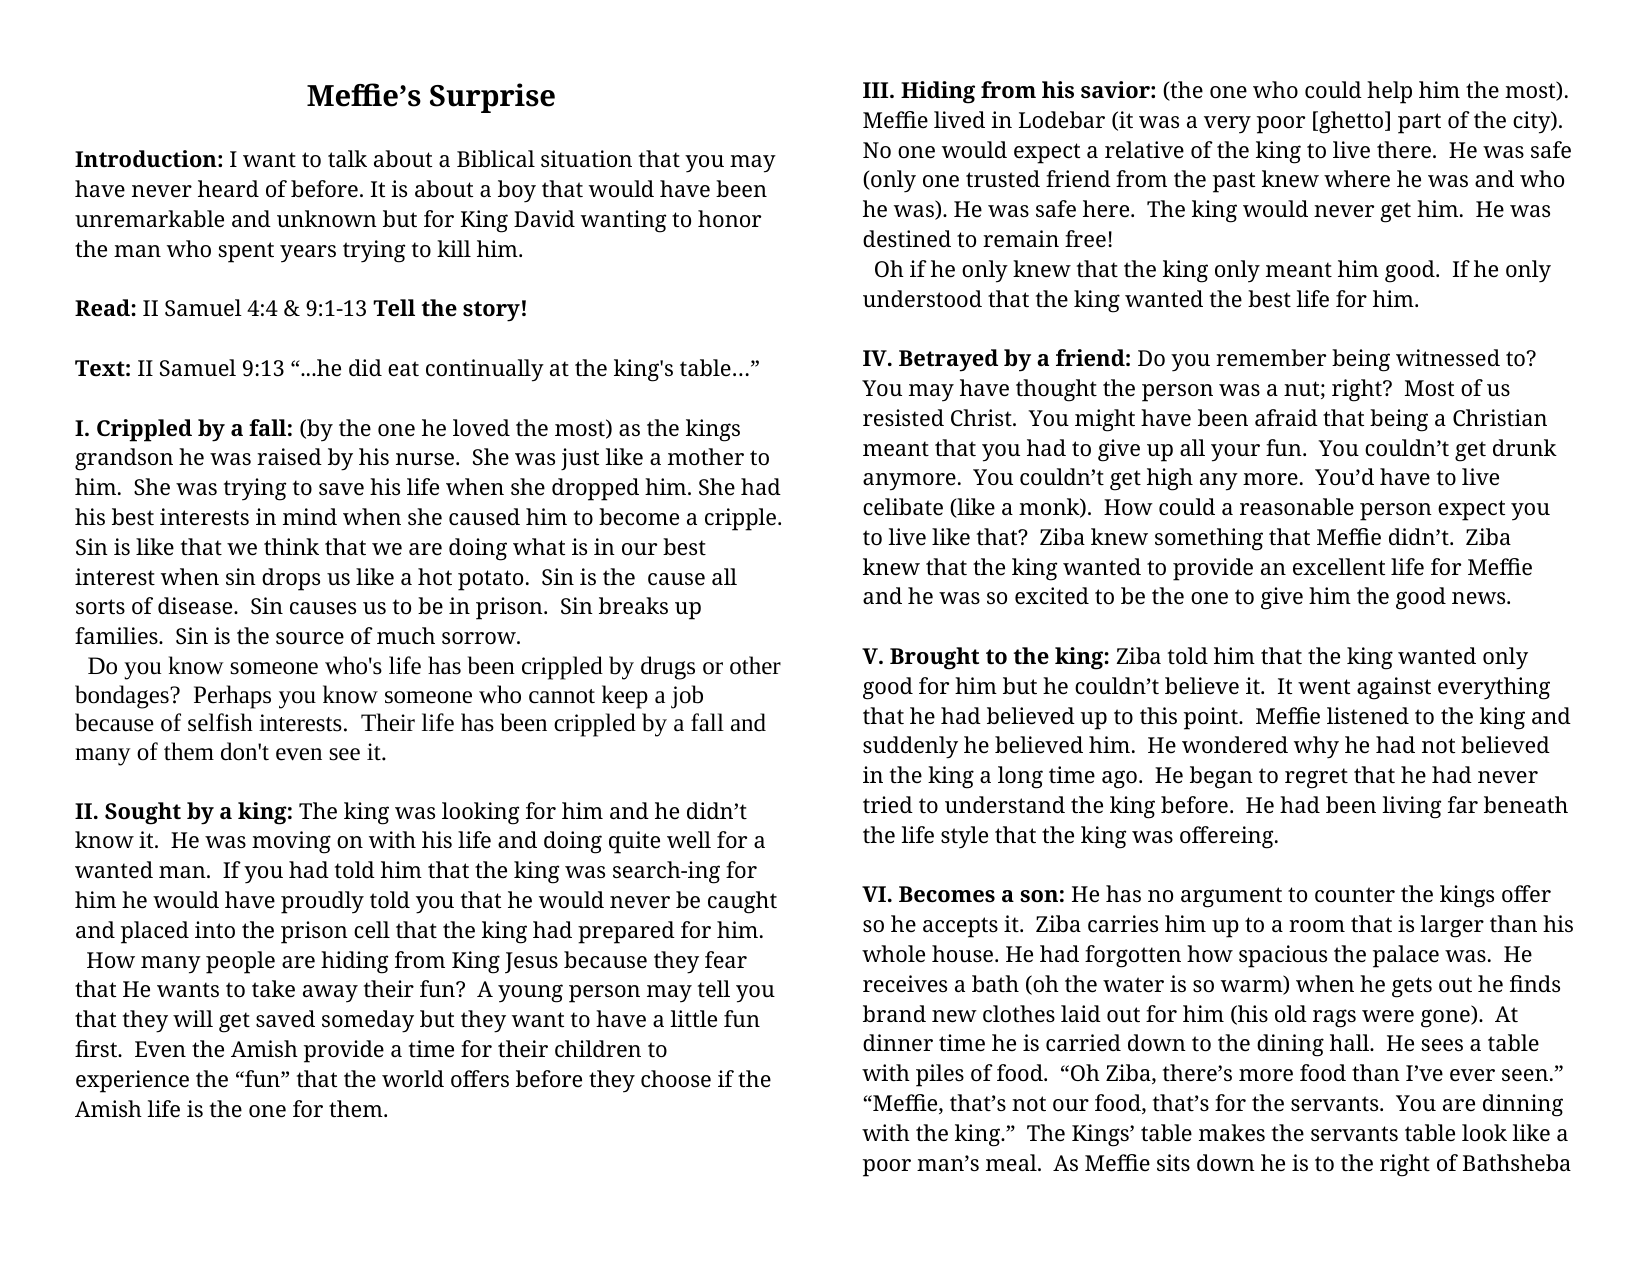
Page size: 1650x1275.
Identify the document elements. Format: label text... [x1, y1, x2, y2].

text II. Sought by a king: The king was looking for him and he didn’t know it. He was moving on with his life and doing quite well for a wanted man. If you had told him that the king was search-ing for him he would have proudly told you that he would never be caught and placed into the prison cell that the king had prepared for him. [75, 796, 787, 945]
text Text: II Samuel 9:13 “...he did eat continually at the king's table…” [75, 353, 787, 383]
text Oh if he only knew that the king only meant him good. If he only understood that the king wanted the best life for him. [862, 254, 1575, 313]
text How many people are hiding from King Jesus because they fear that He wants to take away their fun? A young person may tell you that they will get saved someday but they want to have a little fun first. Even the Amish provide a time for their children to experience the “fun” that the world offers before they choose if the Amish life is the one for them. [75, 945, 787, 1123]
text III. Hiding from his savior: (the one who could help him the most). Meffie lived in Lodebar (it was a very poor [ghetto] part of the city). No one would expect a relative of the king to live there. He was safe (only one trusted friend from the past knew where he was and who he was). He was safe here. The king would never get him. He was destined to remain free! [862, 75, 1575, 254]
text VI. Becomes a son: He has no argument to counter the kings offer so he accepts it. Ziba carries him up to a room that is larger than his whole house. He had forgotten how spacious the palace was. He receives a bath (oh the water is so warm) when he gets out he finds brand new clothes laid out for him (his old rags were gone). At dinner time he is carried down to the dining hall. He sees a table with piles of food. “Oh Ziba, there’s more food than I’ve ever seen.” “Meffie, that’s not our food, that’s for the servants. You are dinning with the king.” The Kings’ table makes the servants table look like a poor man’s meal. As Meffie sits down he is to the right of Bathsheba [862, 879, 1575, 1177]
text I. Crippled by a fall: (by the one he loved the most) as the kings grandson he was raised by his nurse. She was just like a mother to him. She was trying to save his life when she dropped him. She had his best interests in mind when she caused him to become a cripple. Sin is like that we think that we are doing what is in our best interest when sin drops us like a hot potato. Sin is the cause all sorts of disease. Sin causes us to be in prison. Sin breaks up families. Sin is the source of much sorrow. [75, 413, 787, 651]
text IV. Betrayed by a friend: Do you remember being witnessed to? You may have thought the person was a nut; right? Most of us resisted Christ. You might have been afraid that being a Christian meant that you had to give up all your fun. You couldn’t get drunk anymore. You couldn’t get high any more. You’d have to live celibate (like a monk). How could a reasonable person expect you to live like that? Ziba knew something that Meffie didn’t. Ziba knew that the king wanted to provide an excellent life for Meffie and he was so excited to be the one to give him the good news. [862, 343, 1575, 611]
text Meffie’s Surprise [75, 75, 787, 115]
text Do you know someone who's life has been crippled by drugs or other bondages? Perhaps you know someone who cannot keep a job because of selfish interests. Their life has been crippled by a fall and many of them don't even see it. [75, 651, 787, 766]
text Read: II Samuel 4:4 & 9:1-13 Tell the story! [75, 293, 787, 323]
text V. Brought to the king: Ziba told him that the king wanted only good for him but he couldn’t believe it. It went against everything that he had believed up to this point. Meffie listened to the king and suddenly he believed him. He wondered why he had not believed in the king a long time ago. He began to regret that he had never tried to understand the king before. He had been living far beneath the life style that the king was offereing. [862, 641, 1575, 849]
text Introduction: I want to talk about a Biblical situation that you may have never heard of before. It is about a boy that would have been unremarkable and unknown but for King David wanting to honor the man who spent years trying to kill him. [75, 144, 787, 264]
